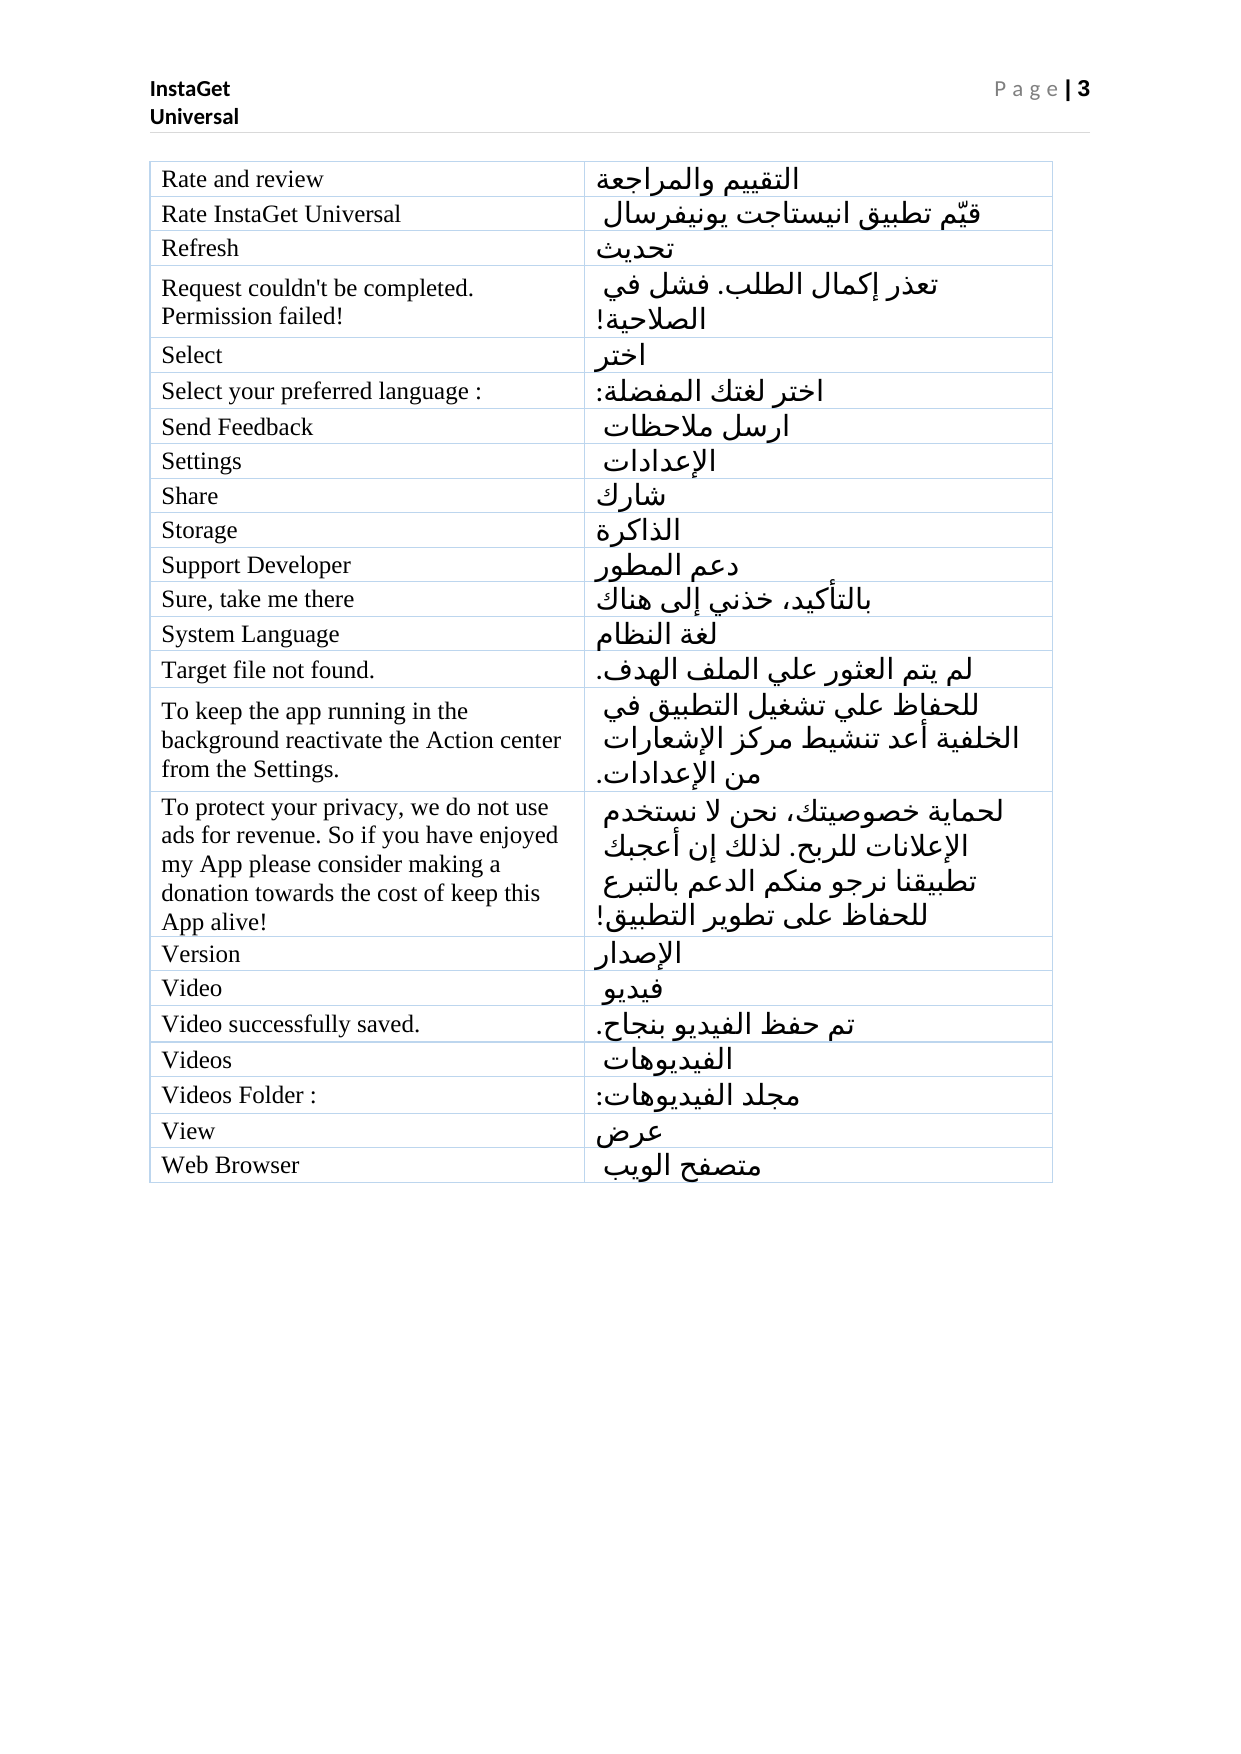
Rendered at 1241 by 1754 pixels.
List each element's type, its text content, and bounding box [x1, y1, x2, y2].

table_cell فيديو [585, 971, 1052, 1005]
table_cell Video [151, 971, 584, 1005]
table_cell اختر [585, 338, 1052, 372]
table_cell Rate and review [151, 162, 584, 196]
table_cell Videos [151, 1043, 584, 1076]
table_cell اختر لغتك المفضلة: [585, 373, 1052, 408]
table_cell لغة النظام [585, 617, 1052, 650]
table_cell لحماية خصوصيتك، نحن لا نستخدم الإعلانات للربح. لذلك إن أعجبك تطبيقنا نرجو منكم الدعم بالتبرع للحفاظ على تطوير التطبيق! [585, 792, 1052, 936]
table_cell Sure, take me there [151, 582, 584, 616]
table_cell Version [151, 937, 584, 970]
table_cell Select your preferred language : [151, 373, 584, 408]
table_cell مجلد الفيديوهات: [585, 1077, 1052, 1113]
table_cell التقييم والمراجعة [585, 162, 1052, 196]
table_cell الفيديوهات [585, 1043, 1052, 1076]
table_cell لم يتم العثور علي الملف الهدف. [585, 651, 1052, 687]
table_cell Storage [151, 513, 584, 547]
table_cell عرض [585, 1114, 1052, 1147]
table_cell Share [151, 479, 584, 512]
table_cell دعم المطور [585, 548, 1052, 581]
table_cell الذاكرة [585, 513, 1052, 547]
table_cell Video successfully saved. [151, 1006, 584, 1041]
table_cell بالتأكيد، خذني إلى هناك [585, 582, 1052, 616]
table_cell Videos Folder : [151, 1077, 584, 1113]
table_cell للحفاظ علي تشغيل التطبيق في الخلفية أعد تنشيط مركز الإشعارات من الإعدادات. [585, 688, 1052, 791]
table_cell متصفح الويب [585, 1148, 1052, 1182]
table_cell Refresh [151, 231, 584, 265]
table_cell تم حفظ الفيديو بنجاح. [585, 1006, 1052, 1041]
table_cell To keep the app running in the background reactivate the Action center from the Settings. [151, 688, 584, 791]
table_cell قيّم تطبيق انيستاجت يونيفرسال [585, 197, 1052, 230]
table_cell ارسل ملاحظات [585, 409, 1052, 443]
table_cell الإعدادات [585, 444, 1052, 477]
table_cell تحديث [585, 231, 1052, 265]
table_cell Select [151, 338, 584, 372]
table_cell تعذر إكمال الطلب. فشل في الصلاحية! [585, 266, 1052, 337]
table_cell Support Developer [151, 548, 584, 581]
table_cell Send Feedback [151, 409, 584, 443]
table_cell Target file not found. [151, 651, 584, 687]
table_cell شارك [585, 479, 1052, 512]
table_cell To protect your privacy, we do not use ads for revenue. So if you have enjoyed my App please consider making a donation towards the cost of keep this App alive! [151, 792, 584, 936]
table_cell Rate InstaGet Universal [151, 197, 584, 230]
table_cell Request couldn't be completed. Permission failed! [151, 266, 584, 337]
table_cell System Language [151, 617, 584, 650]
table_cell View [151, 1114, 584, 1147]
table_cell الإصدار [585, 937, 1052, 970]
table_cell Web Browser [151, 1148, 584, 1182]
table_cell Settings [151, 444, 584, 477]
